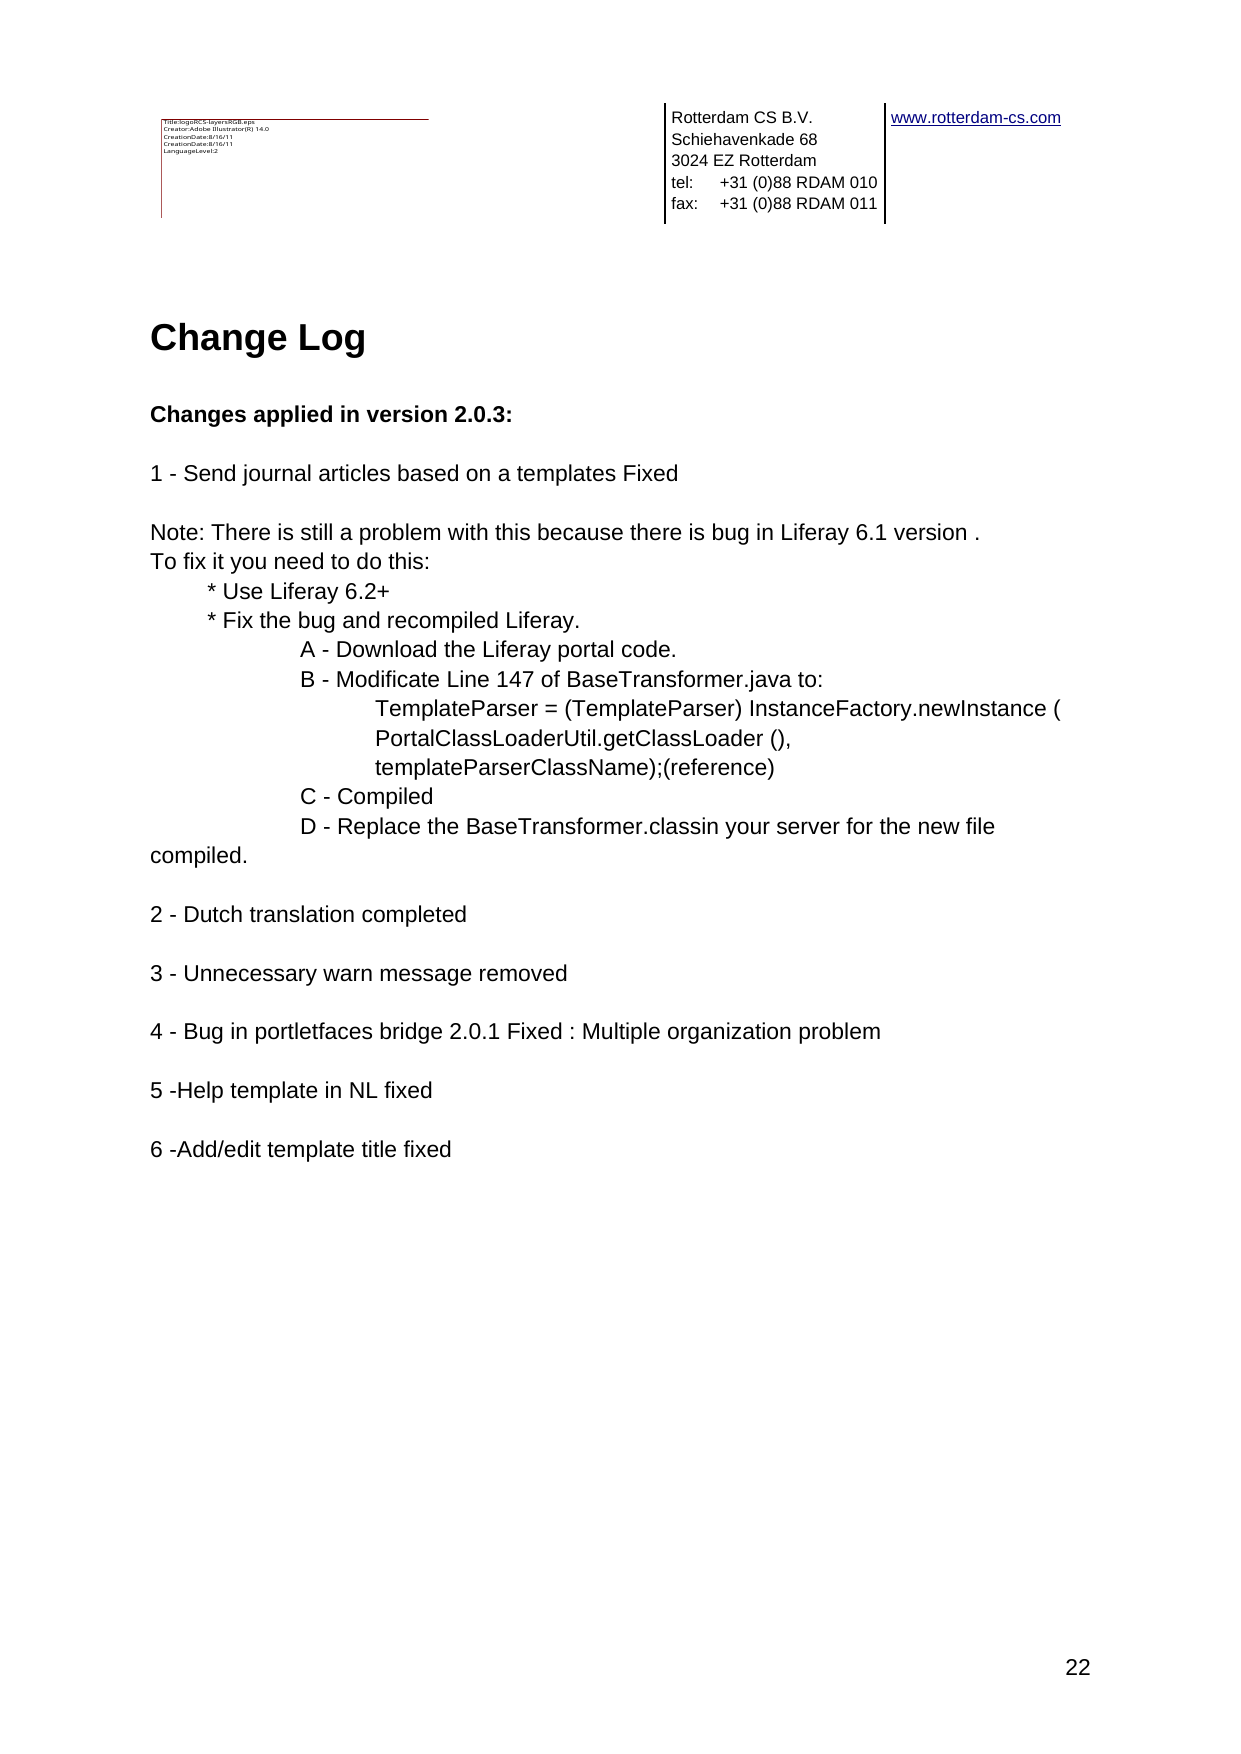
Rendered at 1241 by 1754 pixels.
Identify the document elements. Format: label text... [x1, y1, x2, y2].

text PortalClassLoaderUtil.getClassLoader (), [150, 725, 1091, 751]
text * Fix the bug and recompiled Liferay. [150, 608, 1091, 633]
text B - Modificate Line 147 of BaseTransformer.java to: [150, 667, 1091, 692]
text * Use Liferay 6.2+ [150, 578, 1091, 604]
text 3 - Unnecessary warn message removed [150, 960, 1091, 986]
text TemplateParser = (TemplateParser) InstanceFactory.newInstance ( [150, 696, 1091, 722]
text 5 -Help template in NL fixed [150, 1078, 1091, 1103]
text 1 - Send journal articles based on a templates Fixed [150, 461, 1091, 487]
text C - Compiled [150, 784, 1091, 810]
text To fix it you need to do this: [150, 549, 1091, 575]
text 6 -Add/edit template title fixed [150, 1137, 1091, 1162]
text 4 - Bug in portletfaces bridge 2.0.1 Fixed : Multiple organization problem [150, 1019, 1091, 1045]
text A - Download the Liferay portal code. [150, 637, 1091, 663]
text Note: There is still a problem with this because there is bug in Liferay 6.1 version . [150, 520, 1091, 545]
subtitle Change Log [150, 316, 1091, 358]
text D - Replace the BaseTransformer.classin your server for the new file compiled. [150, 813, 1091, 868]
text templateParserClassName);(reference) [150, 755, 1091, 780]
text 2 - Dutch translation completed [150, 902, 1091, 927]
text Changes applied in version 2.0.3: [150, 402, 1091, 428]
